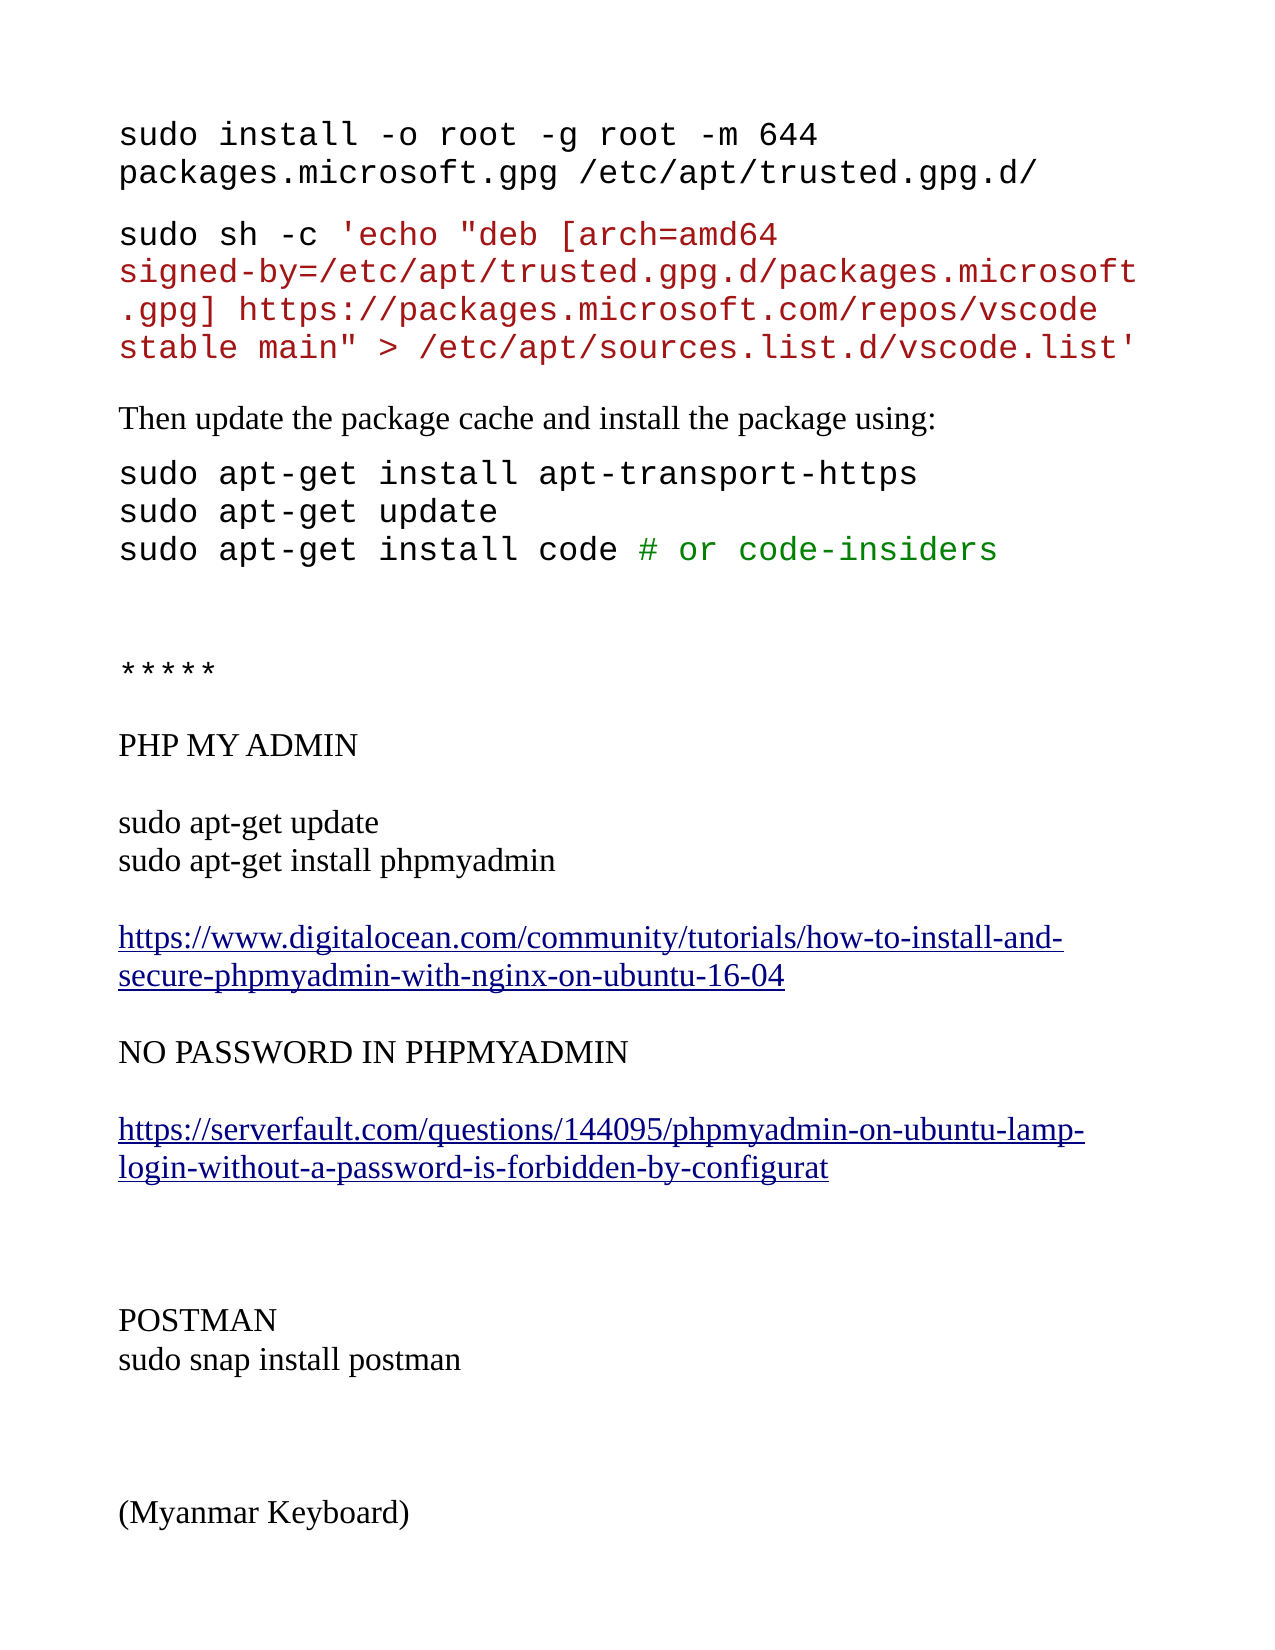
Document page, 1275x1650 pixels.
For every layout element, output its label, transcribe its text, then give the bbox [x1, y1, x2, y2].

text ***** [118, 658, 1157, 696]
text POSTMAN [118, 1301, 1157, 1339]
text (Myanmar Keyboard) [118, 1492, 1157, 1531]
text sudo apt-get update [118, 802, 1157, 841]
text PHP MY ADMIN [118, 726, 1157, 764]
text sudo apt-get update [118, 494, 1157, 532]
text https://serverfault.com/questions/144095/phpmyadmin-on-ubuntu-lamp-login-without-a-password-is-forbidden-by-configurat [118, 1109, 1157, 1186]
text sudo apt-get install phpmyadmin [118, 841, 1157, 879]
text sudo apt-get install code # or code-insiders [118, 532, 1157, 570]
text sudo snap install postman [118, 1339, 1157, 1377]
text Then update the package cache and install the package using: [118, 398, 1157, 436]
text sudo install -o root -g root -m 644 packages.microsoft.gpg /etc/apt/trusted.gpg.d/ [118, 118, 1157, 194]
text https://www.digitalocean.com/community/tutorials/how-to-install-and-secure-phpmyadmin-with-nginx-on-ubuntu-16-04 [118, 917, 1157, 994]
text NO PASSWORD IN PHPMYADMIN [118, 1032, 1157, 1071]
text sudo apt-get install apt-transport-https [118, 457, 1157, 494]
text sudo sh -c 'echo "deb [arch=amd64 signed-by=/etc/apt/trusted.gpg.d/packages.microsoft.gpg] https://packages.microsoft.com/repos/vscode stable main" > /etc/apt/sources.list.d/vscode.list' [118, 217, 1157, 369]
